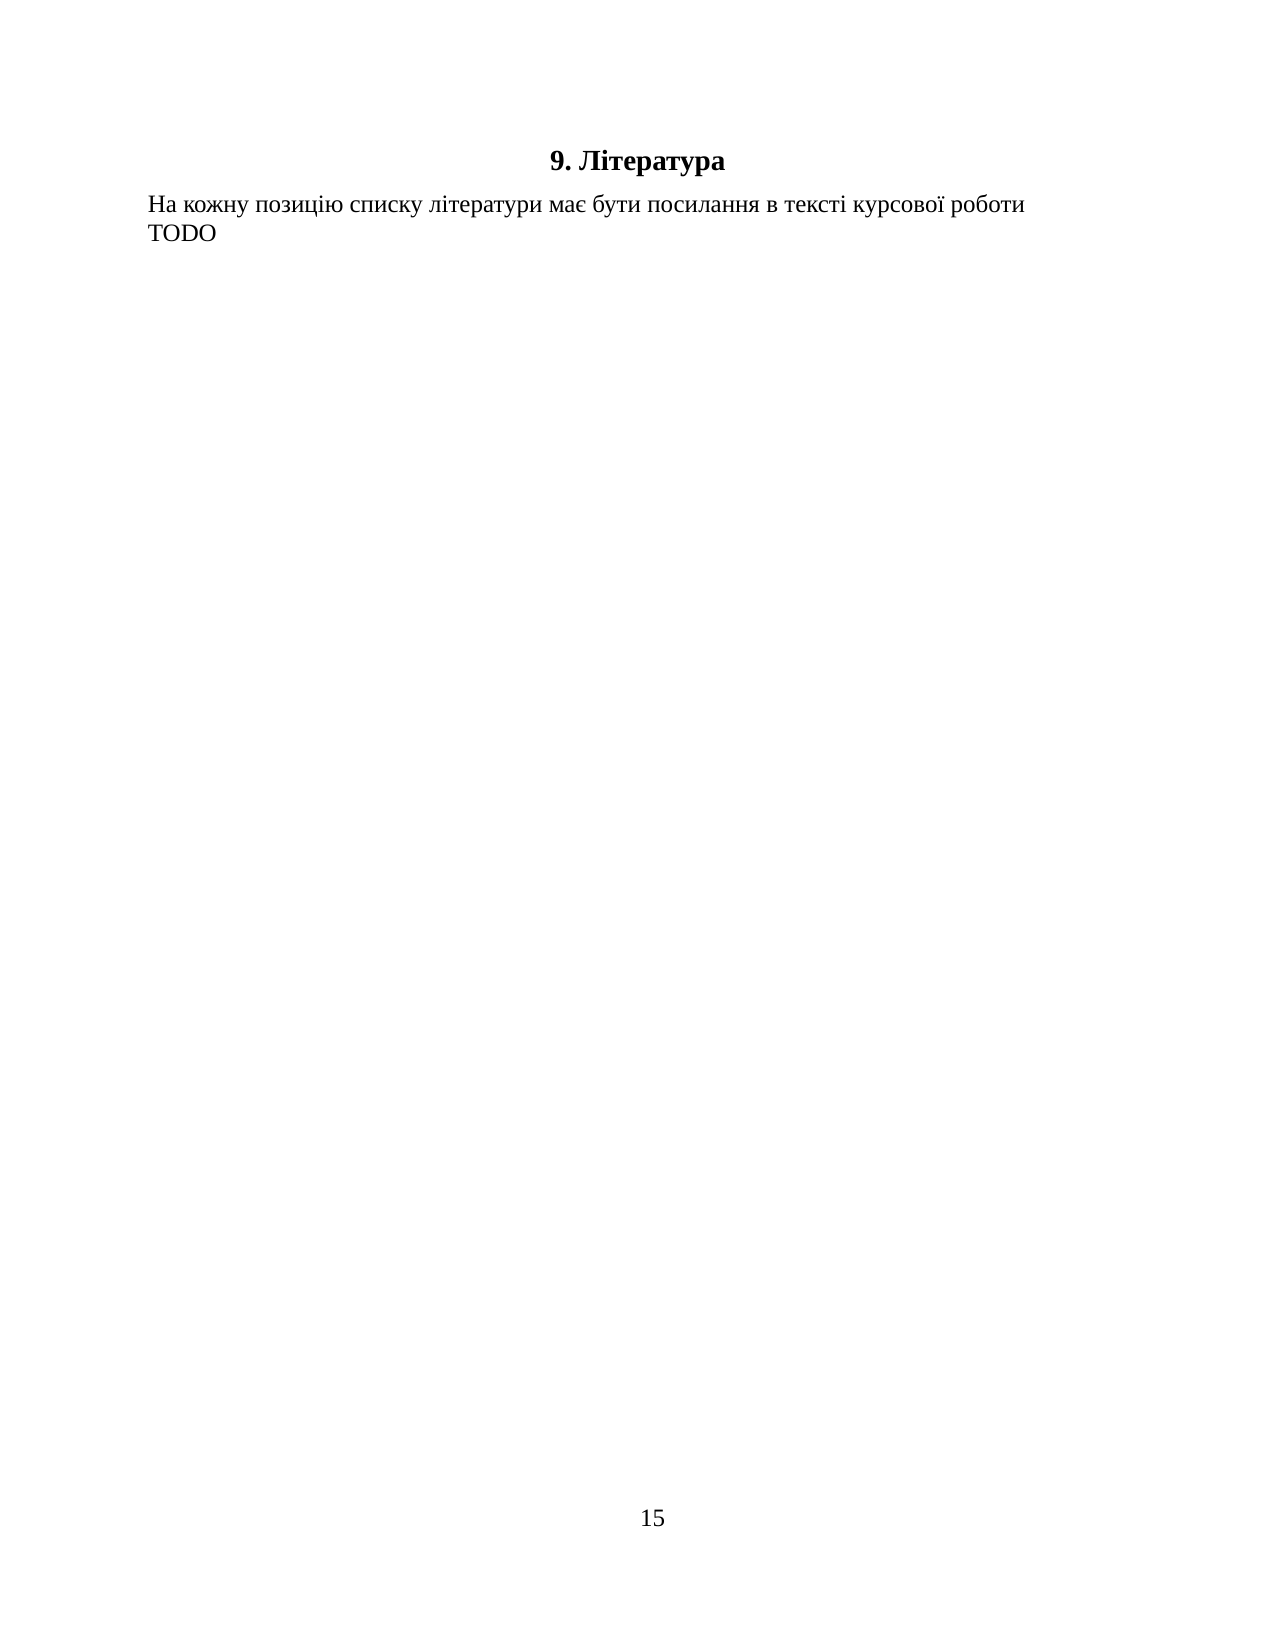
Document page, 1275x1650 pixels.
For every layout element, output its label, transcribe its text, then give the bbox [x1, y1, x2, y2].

subtitle Література [118, 143, 1157, 177]
text На кожну позицію списку літератури має бути посилання в тексті курсової роботи [118, 189, 1157, 218]
text TODO [118, 218, 1157, 247]
